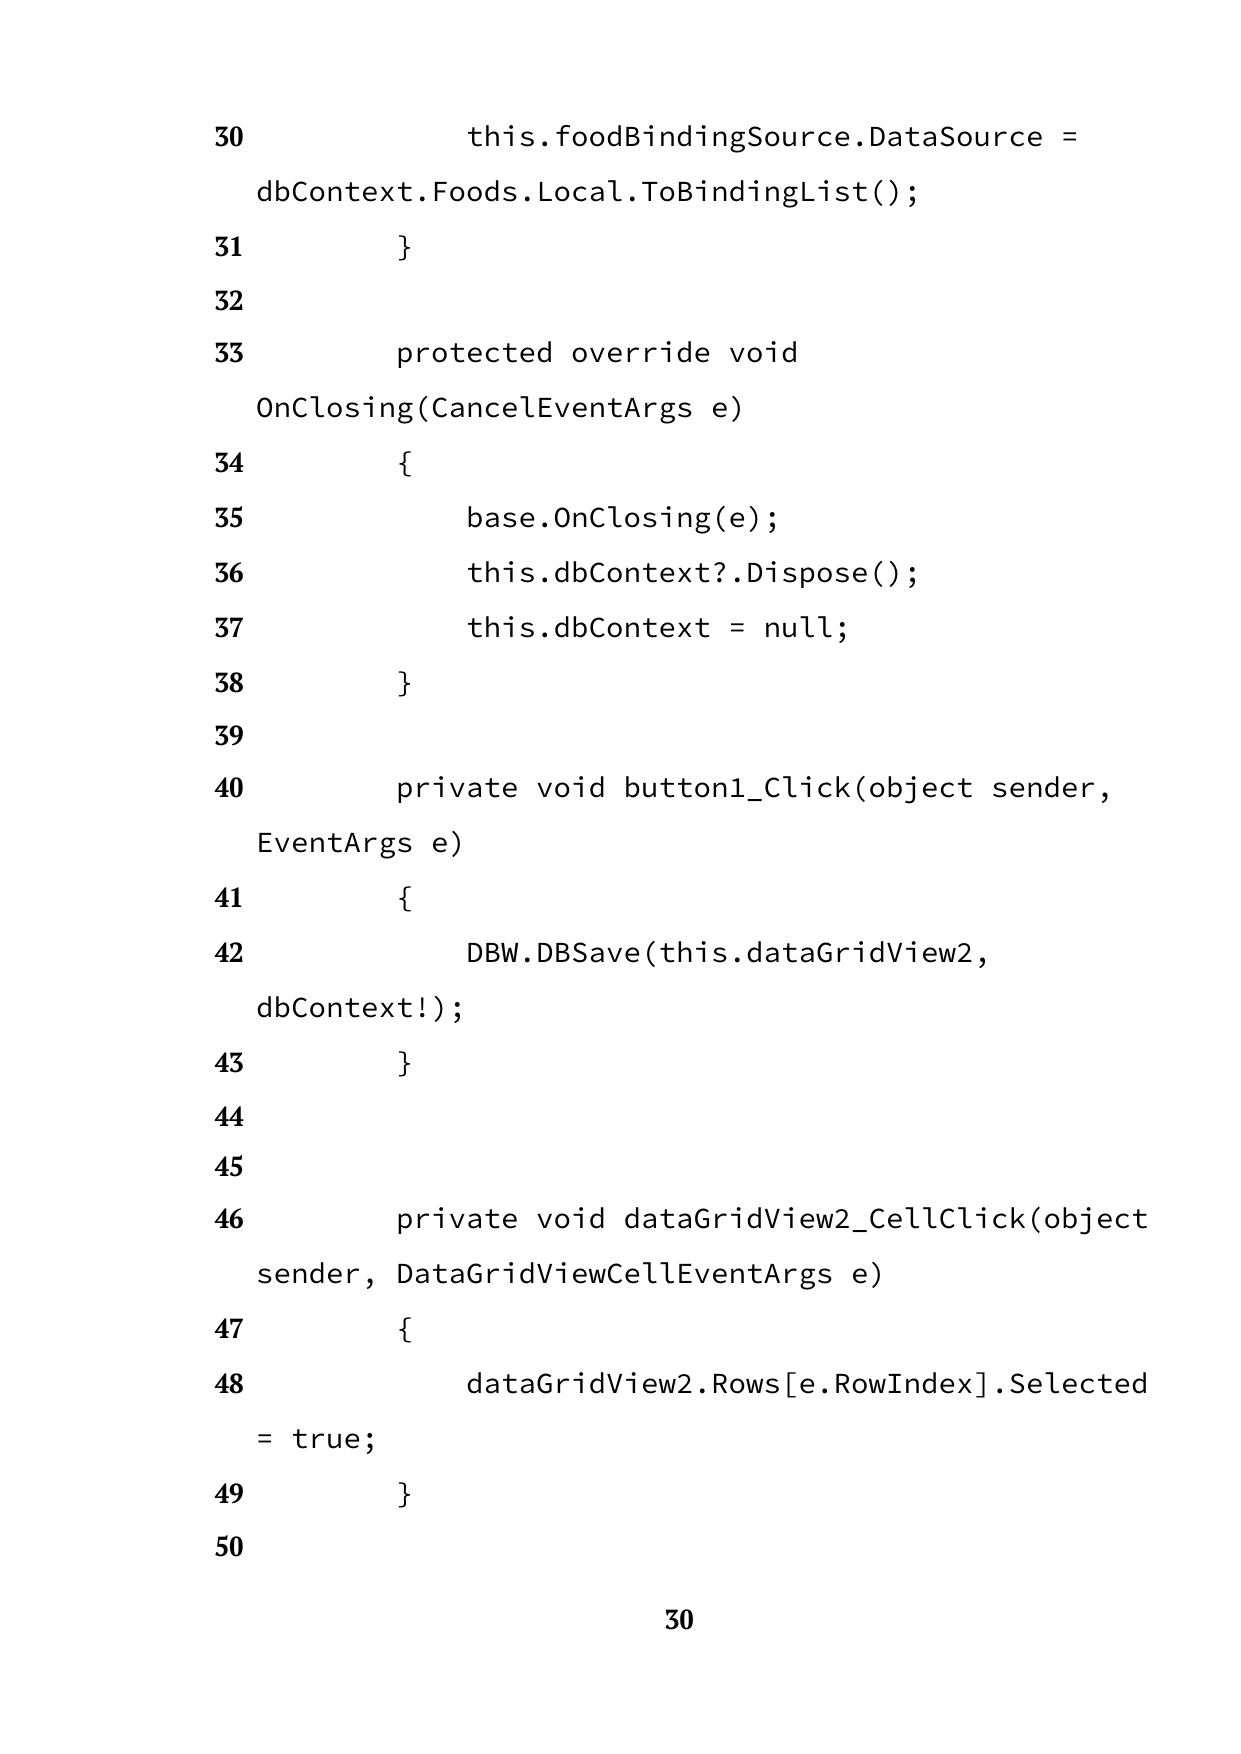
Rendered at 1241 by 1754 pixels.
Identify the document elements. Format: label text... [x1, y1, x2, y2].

list private void dataGridView2_CellClick(object sender, DataGridViewCellEventArgs e) [214, 1199, 1181, 1291]
list private void button1_Click(object sender, EventArgs e) [214, 769, 1181, 860]
list dataGridView2.Rows[e.RowIndex].Selected = true; [214, 1364, 1181, 1456]
list { [214, 879, 1181, 915]
list } [214, 1044, 1181, 1080]
list this.dbContext = null; [214, 608, 1181, 645]
list { [214, 443, 1181, 480]
list this.foodBindingSource.DataSource = dbContext.Foods.Local.ToBindingList(); [214, 118, 1181, 210]
list base.OnClosing(e); [214, 498, 1181, 535]
list protected override void OnClosing(CancelEventArgs e) [214, 333, 1181, 425]
list this.dbContext?.Dispose(); [214, 553, 1181, 590]
list } [214, 663, 1181, 700]
list DBW.DBSave(this.dataGridView2, dbContext!); [214, 934, 1181, 1025]
list { [214, 1309, 1181, 1346]
list } [214, 1474, 1181, 1511]
list } [214, 228, 1181, 265]
